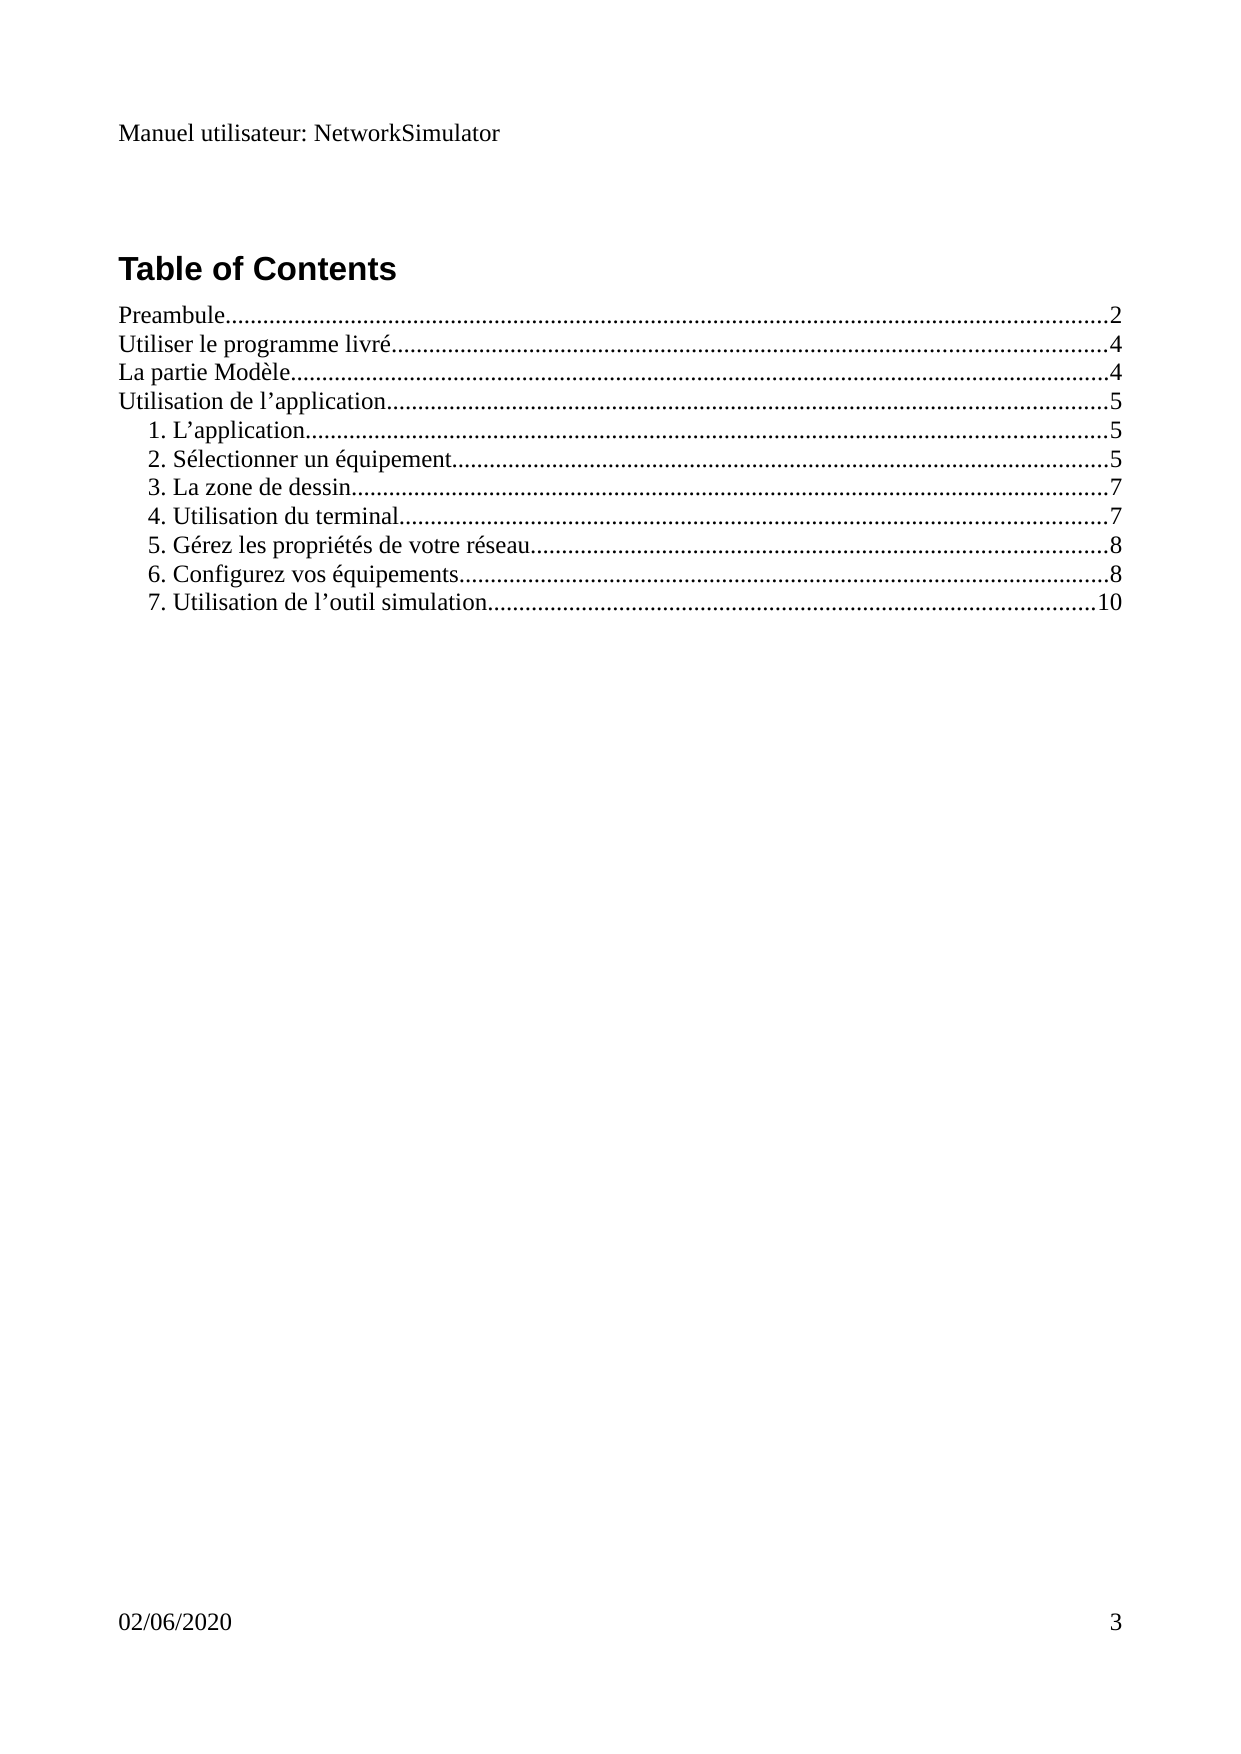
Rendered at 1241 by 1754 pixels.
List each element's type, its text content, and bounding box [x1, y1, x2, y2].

text 4. Utilisation du terminal 7 [148, 501, 1122, 530]
text Preambule 2 [118, 300, 1122, 329]
text 2. Sélectionner un équipement 5 [148, 444, 1122, 472]
text La partie Modèle 4 [118, 357, 1122, 386]
text Utiliser le programme livré 4 [118, 329, 1122, 357]
subtitle Table of Contents [118, 249, 1122, 287]
text 5. Gérez les propriétés de votre réseau 8 [148, 530, 1122, 559]
text 1. L’application 5 [148, 415, 1122, 444]
text 7. Utilisation de l’outil simulation 10 [148, 587, 1122, 616]
text 3. La zone de dessin 7 [148, 472, 1122, 501]
text Utilisation de l’application 5 [118, 386, 1122, 415]
text 6. Configurez vos équipements 8 [148, 559, 1122, 587]
